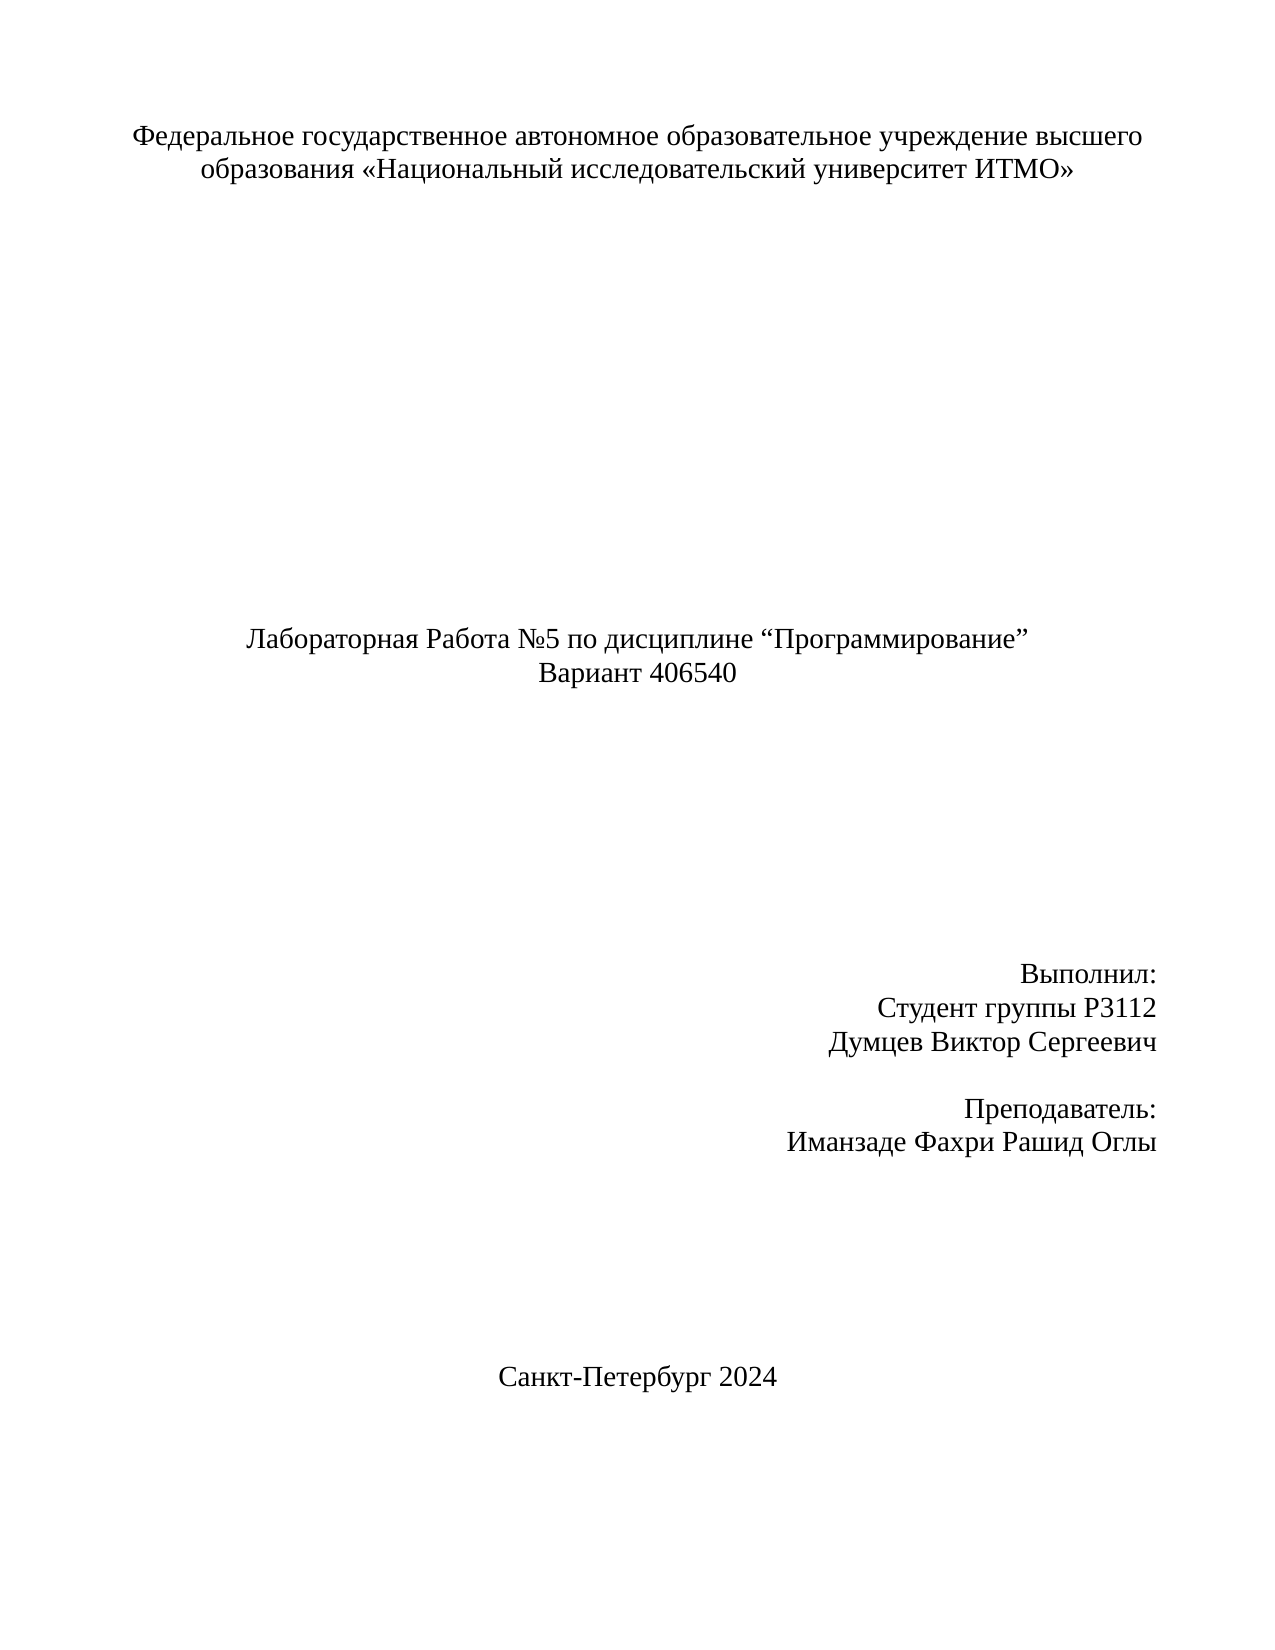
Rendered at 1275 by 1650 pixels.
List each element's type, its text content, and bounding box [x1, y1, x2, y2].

text Думцев Виктор Сергеевич [118, 1024, 1157, 1057]
text Санкт-Петербург 2024 [118, 1359, 1157, 1393]
text Выполнил: [118, 957, 1157, 990]
text Иманзаде Фахри Рашид Оглы [118, 1124, 1157, 1158]
text Преподаватель: [118, 1091, 1157, 1124]
text Федеральное государственное автономное образовательное учреждение высшего образования «Национальный исследовательский университет ИТМО» [118, 118, 1157, 185]
text Студент группы P3112 [118, 990, 1157, 1024]
text Лабораторная Работа №5 по дисциплине “Программирование” [118, 621, 1157, 655]
text Вариант 406540 [118, 655, 1157, 688]
